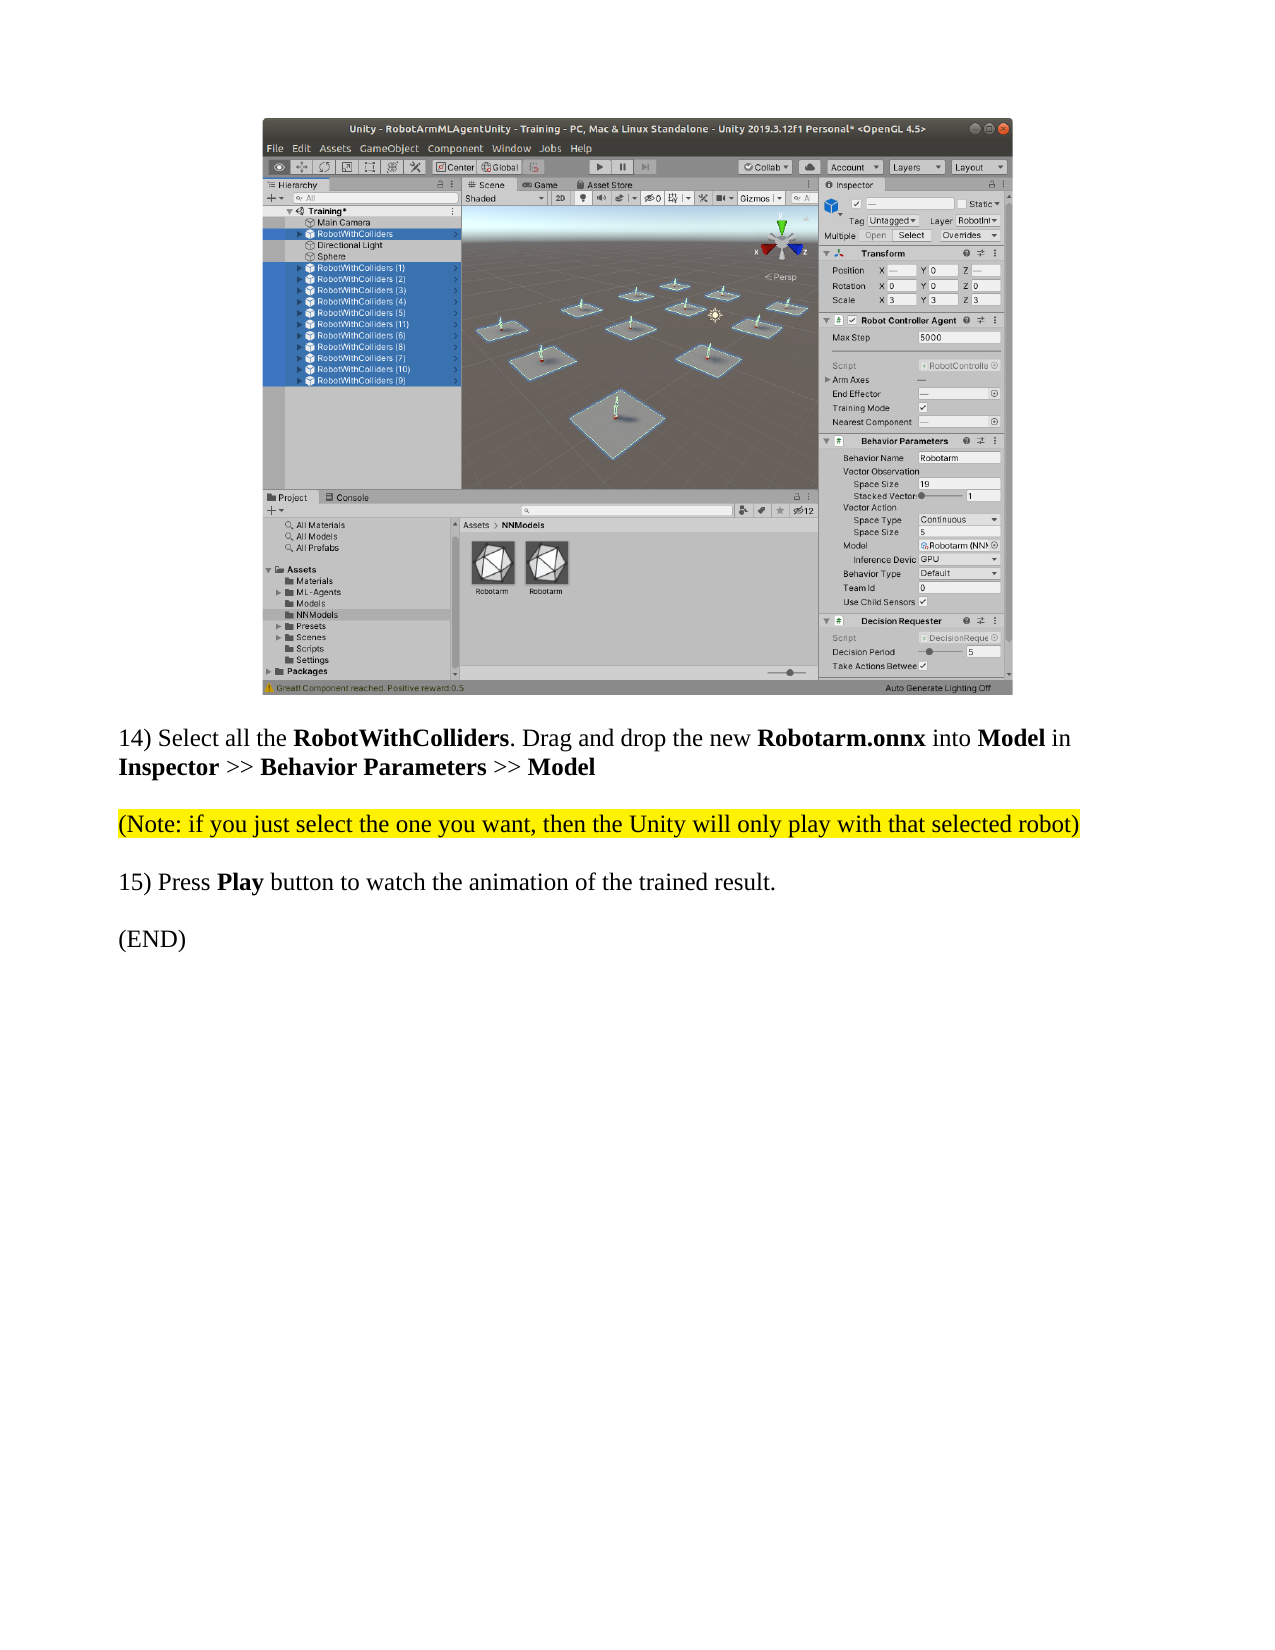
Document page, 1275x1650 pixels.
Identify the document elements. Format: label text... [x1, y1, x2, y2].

text 15) Press Play button to watch the animation of the trained result. [118, 867, 1157, 895]
text (END) [118, 924, 1157, 953]
picture [262, 118, 1013, 695]
text (Note: if you just select the one you want, then the Unity will only play with that selected robot) [118, 809, 1157, 838]
text 14) Select all the RobotWithColliders. Drag and drop the new Robotarm.onnx into Model in Inspector >> Behavior Parameters >> Model [118, 723, 1157, 780]
